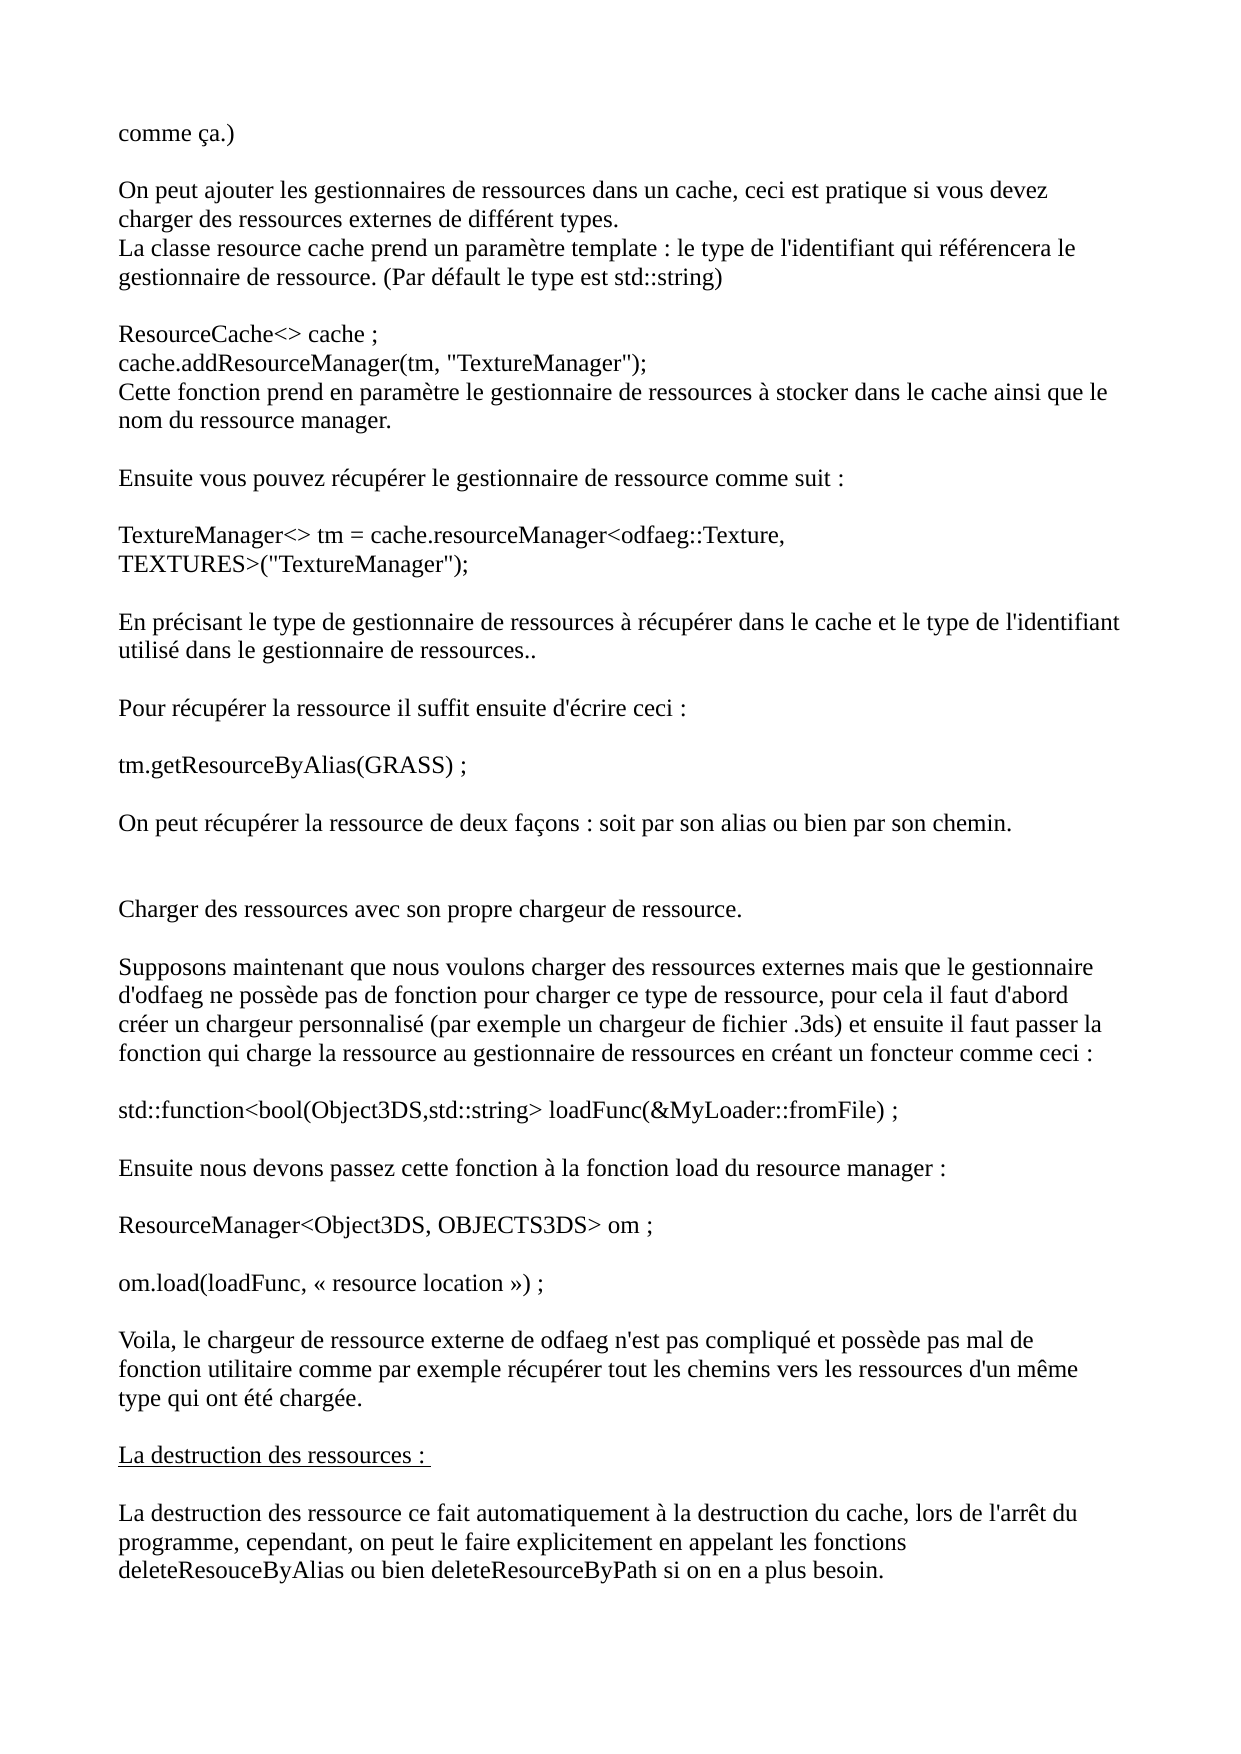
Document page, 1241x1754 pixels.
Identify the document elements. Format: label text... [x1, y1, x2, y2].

text ResourceCache<> cache ; [118, 319, 1122, 348]
text cache.addResourceManager(tm, "TextureManager"); [118, 348, 1122, 377]
text std::function<bool(Object3DS,std::string> loadFunc(&MyLoader::fromFile) ; [118, 1096, 1122, 1124]
text ResourceManager<Object3DS, OBJECTS3DS> om ; [118, 1211, 1122, 1239]
text Charger des ressources avec son propre chargeur de ressource. [118, 894, 1122, 923]
text Pour récupérer la ressource il suffit ensuite d'écrire ceci : [118, 693, 1122, 722]
text La destruction des ressources : [118, 1441, 1122, 1469]
text La destruction des ressource ce fait automatiquement à la destruction du cache, lors de l'arrêt du programme, cependant, on peut le faire explicitement en appelant les fonctions deleteResouceByAlias ou bien deleteResourceByPath si on en a plus besoin. [118, 1498, 1122, 1584]
text En précisant le type de gestionnaire de ressources à récupérer dans le cache et le type de l'identifiant utilisé dans le gestionnaire de ressources.. [118, 607, 1122, 664]
text Supposons maintenant que nous voulons charger des ressources externes mais que le gestionnaire d'odfaeg ne possède pas de fonction pour charger ce type de ressource, pour cela il faut d'abord créer un chargeur personnalisé (par exemple un chargeur de fichier .3ds) et ensuite il faut passer la fonction qui charge la ressource au gestionnaire de ressources en créant un foncteur comme ceci : [118, 952, 1122, 1067]
text tm.getResourceByAlias(GRASS) ; [118, 751, 1122, 779]
text TextureManager<> tm = cache.resourceManager<odfaeg::Texture, TEXTURES>("TextureManager"); [118, 521, 1122, 578]
text Voila, le chargeur de ressource externe de odfaeg n'est pas compliqué et possède pas mal de fonction utilitaire comme par exemple récupérer tout les chemins vers les ressources d'un même type qui ont été chargée. [118, 1326, 1122, 1412]
text On peut ajouter les gestionnaires de ressources dans un cache, ceci est pratique si vous devez charger des ressources externes de différent types. [118, 176, 1122, 233]
text La classe resource cache prend un paramètre template : le type de l'identifiant qui référencera le gestionnaire de ressource. (Par défault le type est std::string) [118, 233, 1122, 291]
text Ensuite vous pouvez récupérer le gestionnaire de ressource comme suit : [118, 463, 1122, 492]
text Ensuite nous devons passez cette fonction à la fonction load du resource manager : [118, 1153, 1122, 1182]
text Cette fonction prend en paramètre le gestionnaire de ressources à stocker dans le cache ainsi que le nom du ressource manager. [118, 377, 1122, 434]
text om.load(loadFunc, « resource location ») ; [118, 1268, 1122, 1297]
text On peut récupérer la ressource de deux façons : soit par son alias ou bien par son chemin. [118, 808, 1122, 837]
text comme ça.) [118, 118, 1122, 147]
